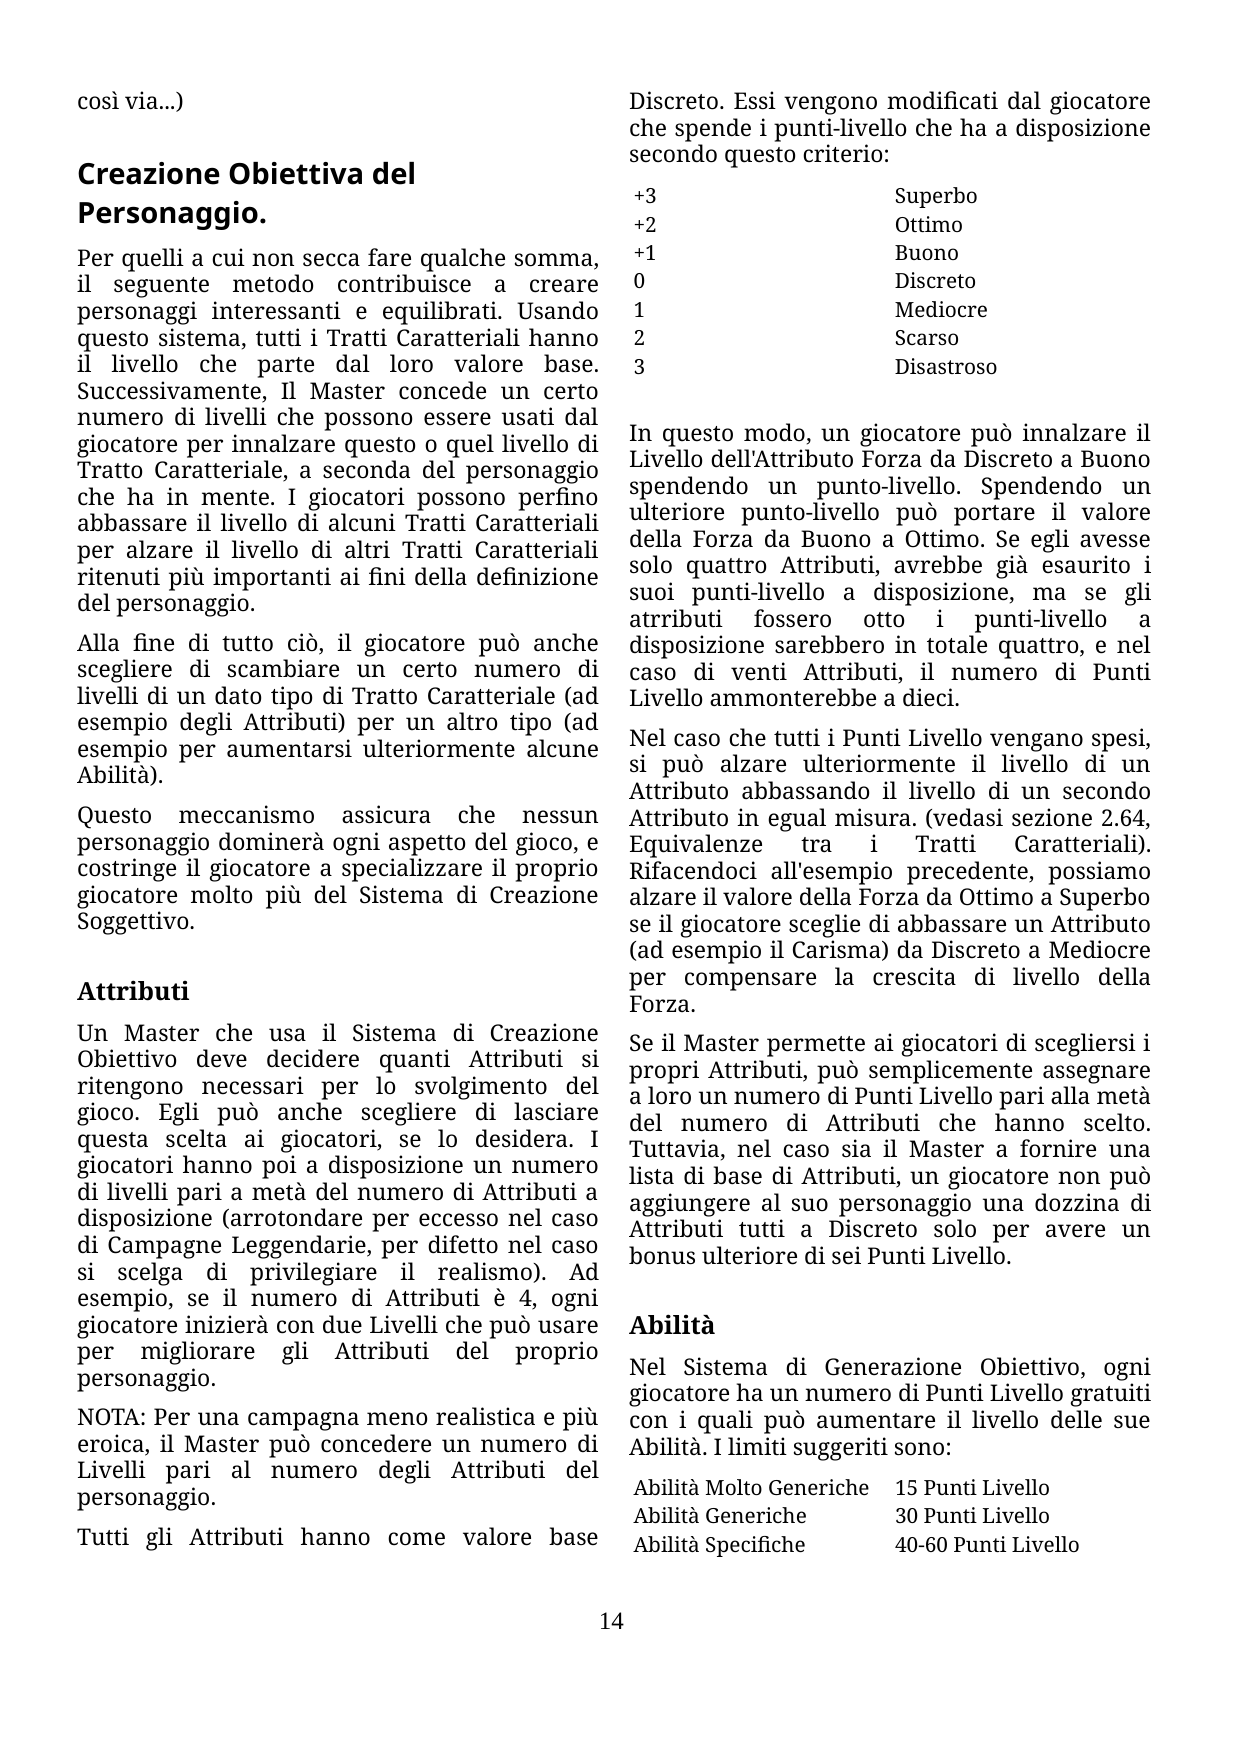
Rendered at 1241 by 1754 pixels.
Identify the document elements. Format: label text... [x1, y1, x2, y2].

text Tutti gli Attributi hanno come valore base [77, 1524, 599, 1550]
table_cell Buono [890, 238, 1152, 267]
table_header Abilità Molto Generiche [629, 1473, 890, 1502]
text Un Master che usa il Sistema di Creazione Obiettivo deve decidere quanti Attributi si ritengono necessari per lo svolgimento del gioco. Egli può anche scegliere di lasciare questa scelta ai giocatori, se lo desidera. I giocatori hanno poi a disposizione un numero di livelli pari a metà del numero di Attributi a disposizione (arrotondare per eccesso nel caso di Campagne Leggendarie, per difetto nel caso si scelga di privilegiare il realismo). Ad esempio, se il numero di Attributi è 4, ogni giocatore inizierà con due Livelli che può usare per migliorare gli Attributi del proprio personaggio. [77, 1020, 599, 1392]
table_cell 0 [629, 267, 890, 295]
table_cell +2 [629, 210, 890, 238]
table_header 15 Punti Livello [890, 1473, 1152, 1502]
text Nel Sistema di Generazione Obiettivo, ogni giocatore ha un numero di Punti Livello gratuiti con i quali può aumentare il livello delle sue Abilità. I limiti suggeriti sono: [629, 1354, 1152, 1460]
table_cell 40-60 Punti Livello [890, 1530, 1152, 1558]
table_cell Scarso [890, 324, 1152, 352]
table_cell 3 [629, 352, 890, 380]
table_cell 1 [629, 295, 890, 323]
table_cell 30 Punti Livello [890, 1502, 1152, 1530]
text In questo modo, un giocatore può innalzare il Livello dell'Attributo Forza da Discreto a Buono spendendo un punto-livello. Spendendo un ulteriore punto-livello può portare il valore della Forza da Buono a Ottimo. Se egli avesse solo quattro Attributi, avrebbe già esaurito i suoi punti-livello a disposizione, ma se gli atrributi fossero otto i punti-livello a disposizione sarebbero in totale quattro, e nel caso di venti Attributi, il numero di Punti Livello ammonterebbe a dieci. [629, 420, 1152, 712]
text NOTA: Per una campagna meno realistica e più eroica, il Master può concedere un numero di Livelli pari al numero degli Attributi del personaggio. [77, 1404, 599, 1511]
text così via...) [77, 88, 599, 115]
table_cell +1 [629, 238, 890, 267]
text Alla fine di tutto ciò, il giocatore può anche scegliere di scambiare un certo numero di livelli di un dato tipo di Tratto Caratteriale (ad esempio degli Attributi) per un altro tipo (ad esempio per aumentarsi ulteriormente alcune Abilità). [77, 630, 599, 789]
table_cell Mediocre [890, 295, 1152, 323]
text Discreto. Essi vengono modificati dal giocatore che spende i punti-livello che ha a disposizione secondo questo criterio: [629, 88, 1152, 168]
table_cell 2 [629, 324, 890, 352]
table_cell Abilità Generiche [629, 1502, 890, 1530]
table_header +3 [629, 181, 890, 210]
subtitle Creazione Obiettiva del Personaggio. [77, 153, 599, 232]
table_cell Ottimo [890, 210, 1152, 238]
text Se il Master permette ai giocatori di scegliersi i propri Attributi, può semplicemente assegnare a loro un numero di Punti Livello pari alla metà del numero di Attributi che hanno scelto. Tuttavia, nel caso sia il Master a fornire una lista di base di Attributi, un giocatore non può aggiungere al suo personaggio una dozzina di Attributi tutti a Discreto solo per avere un bonus ulteriore di sei Punti Livello. [629, 1030, 1152, 1269]
table_cell Disastroso [890, 352, 1152, 380]
text Nel caso che tutti i Punti Livello vengano spesi, si può alzare ulteriormente il livello di un Attributo abbassando il livello di un secondo Attributo in egual misura. (vedasi sezione 2.64, Equivalenze tra i Tratti Caratteriali). Rifacendoci all'esempio precedente, possiamo alzare il valore della Forza da Ottimo a Superbo se il giocatore sceglie di abbassare un Attributo (ad esempio il Carisma) da Discreto a Mediocre per compensare la crescita di livello della Forza. [629, 725, 1152, 1017]
table_cell Discreto [890, 267, 1152, 295]
text Per quelli a cui non secca fare qualche somma, il seguente metodo contribuisce a creare personaggi interessanti e equilibrati. Usando questo sistema, tutti i Tratti Caratteriali hanno il livello che parte dal loro valore base. Successivamente, Il Master concede un certo numero di livelli che possono essere usati dal giocatore per innalzare questo o quel livello di Tratto Caratteriale, a seconda del personaggio che ha in mente. I giocatori possono perfino abbassare il livello di alcuni Tratti Caratteriali per alzare il livello di altri Tratti Caratteriali ritenuti più importanti ai fini della definizione del personaggio. [77, 245, 599, 617]
text Questo meccanismo assicura che nessun personaggio dominerà ogni aspetto del gioco, e costringe il giocatore a specializzare il proprio giocatore molto più del Sistema di Creazione Soggettivo. [77, 802, 599, 935]
subtitle Attributi [77, 973, 599, 1007]
table_cell Abilità Specifiche [629, 1530, 890, 1558]
table_header Superbo [890, 181, 1152, 210]
subtitle Abilità [629, 1307, 1152, 1341]
